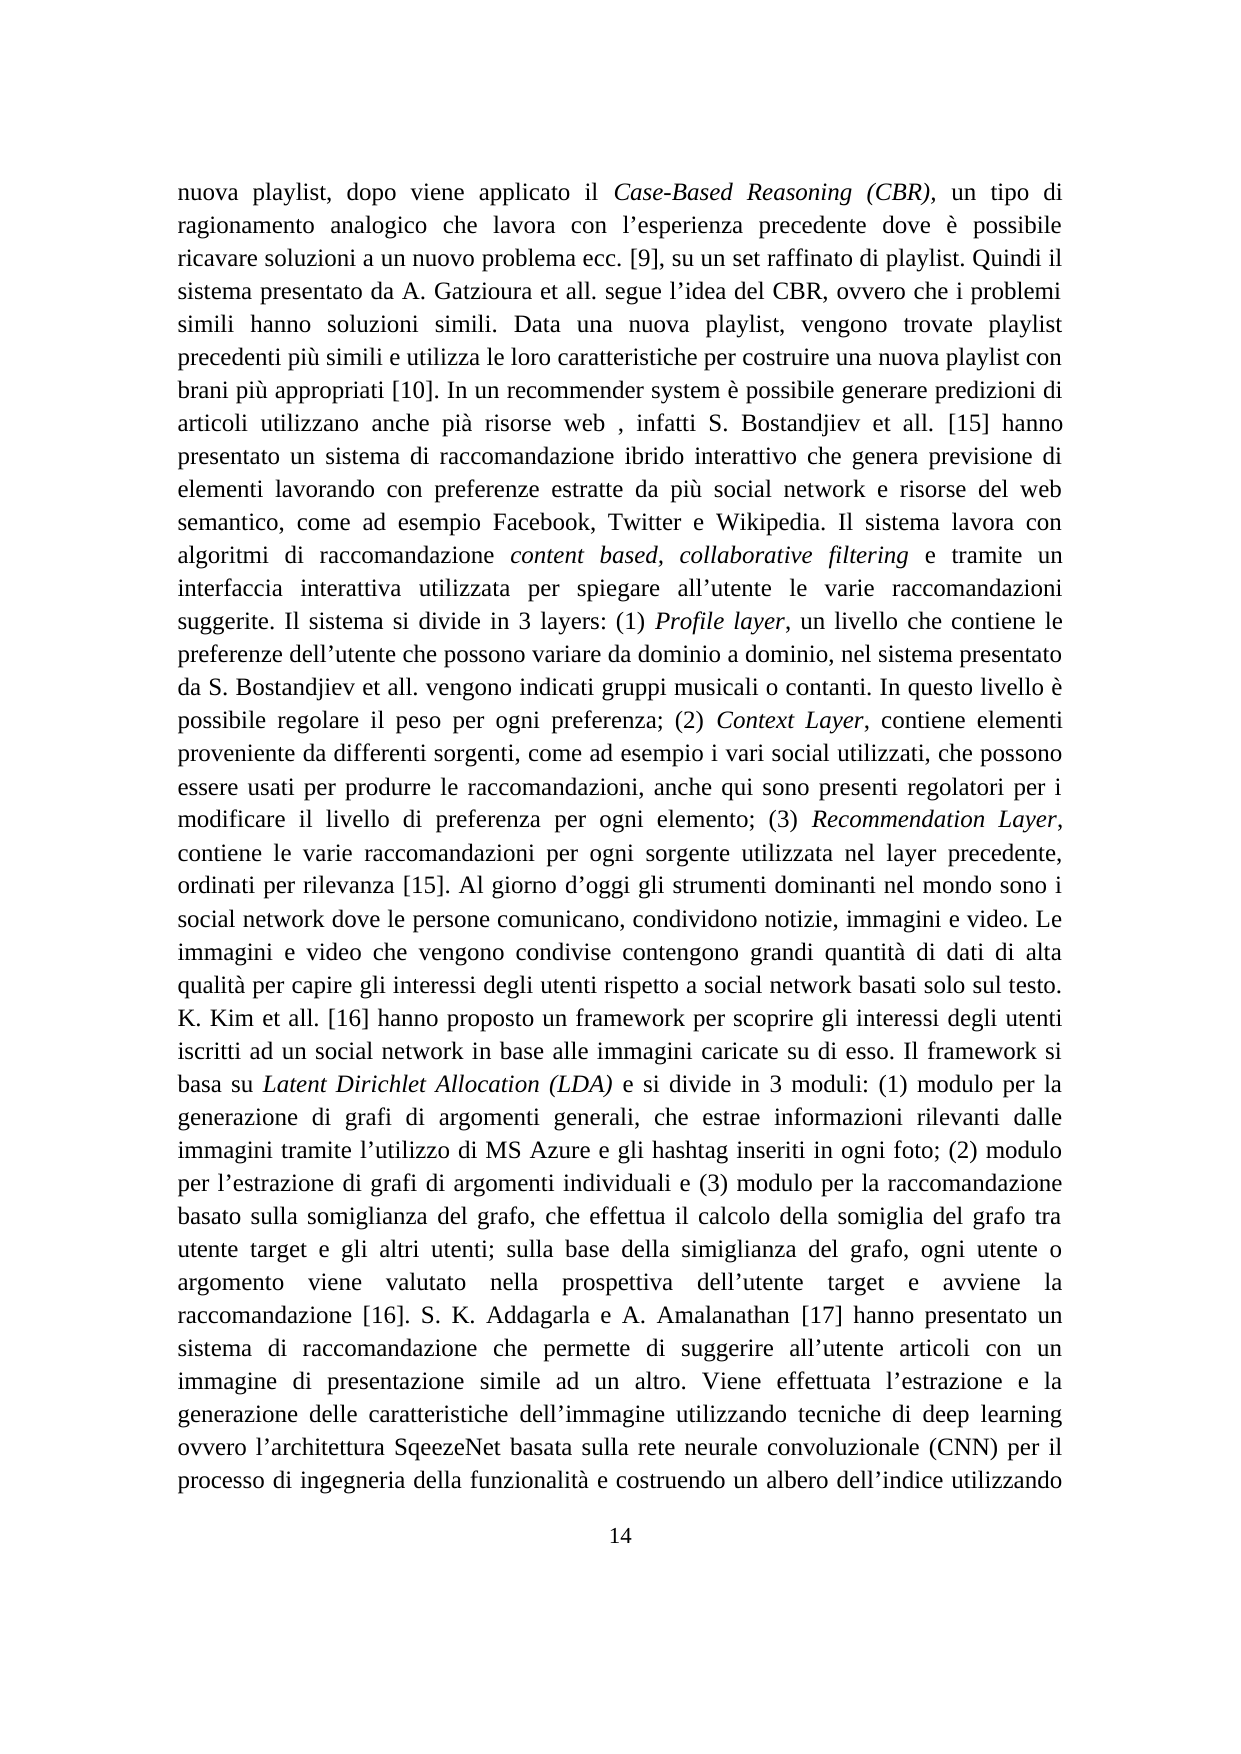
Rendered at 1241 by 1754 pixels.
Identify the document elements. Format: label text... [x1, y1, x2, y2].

text nuova playlist, dopo viene applicato il Case-Based Reasoning (CBR), un tipo di ragionamento analogico che lavora con l’esperienza precedente dove è possibile ricavare soluzioni a un nuovo problema ecc. [9], su un set raffinato di playlist. Quindi il sistema presentato da A. Gatzioura et all. segue l’idea del CBR, ovvero che i problemi simili hanno soluzioni simili. Data una nuova playlist, vengono trovate playlist precedenti più simili e utilizza le loro caratteristiche per costruire una nuova playlist con brani più appropriati [10]. In un recommender system è possibile generare predizioni di articoli utilizzano anche pià risorse web , infatti S. Bostandjiev et all. [15] hanno presentato un sistema di raccomandazione ibrido interattivo che genera previsione di elementi lavorando con preferenze estratte da più social network e risorse del web semantico, come ad esempio Facebook, Twitter e Wikipedia. Il sistema lavora con algoritmi di raccomandazione content based, collaborative filtering e tramite un interfaccia interattiva utilizzata per spiegare all’utente le varie raccomandazioni suggerite. Il sistema si divide in 3 layers: (1) Profile layer, un livello che contiene le preferenze dell’utente che possono variare da dominio a dominio, nel sistema presentato da S. Bostandjiev et all. vengono indicati gruppi musicali o contanti. In questo livello è possibile regolare il peso per ogni preferenza; (2) Context Layer, contiene elementi proveniente da differenti sorgenti, come ad esempio i vari social utilizzati, che possono essere usati per produrre le raccomandazioni, anche qui sono presenti regolatori per i modificare il livello di preferenza per ogni elemento; (3) Recommendation Layer, contiene le varie raccomandazioni per ogni sorgente utilizzata nel layer precedente, ordinati per rilevanza [15]. Al giorno d’oggi gli strumenti dominanti nel mondo sono i social network dove le persone comunicano, condividono notizie, immagini e video. Le immagini e video che vengono condivise contengono grandi quantità di dati di alta qualità per capire gli interessi degli utenti rispetto a social network basati solo sul testo. K. Kim et all. [16] hanno proposto un framework per scoprire gli interessi degli utenti iscritti ad un social network in base alle immagini caricate su di esso. Il framework si basa su Latent Dirichlet Allocation (LDA) e si divide in 3 moduli: (1) modulo per la generazione di grafi di argomenti generali, che estrae informazioni rilevanti dalle immagini tramite l’utilizzo di MS Azure e gli hashtag inseriti in ogni foto; (2) modulo per l’estrazione di grafi di argomenti individuali e (3) modulo per la raccomandazione basato sulla somiglianza del grafo, che effettua il calcolo della somiglia del grafo tra utente target e gli altri utenti; sulla base della simiglianza del grafo, ogni utente o argomento viene valutato nella prospettiva dell’utente target e avviene la raccomandazione [16]. S. K. Addagarla e A. Amalanathan [17] hanno presentato un sistema di raccomandazione che permette di suggerire all’utente articoli con un immagine di presentazione simile ad un altro. Viene effettuata l’estrazione e la generazione delle caratteristiche dell’immagine utilizzando tecniche di deep learning ovvero l’architettura SqeezeNet basata sulla rete neurale convoluzionale (CNN) per il processo di ingegneria della funzionalità e costruendo un albero dell’indice utilizzando [177, 177, 1063, 1494]
